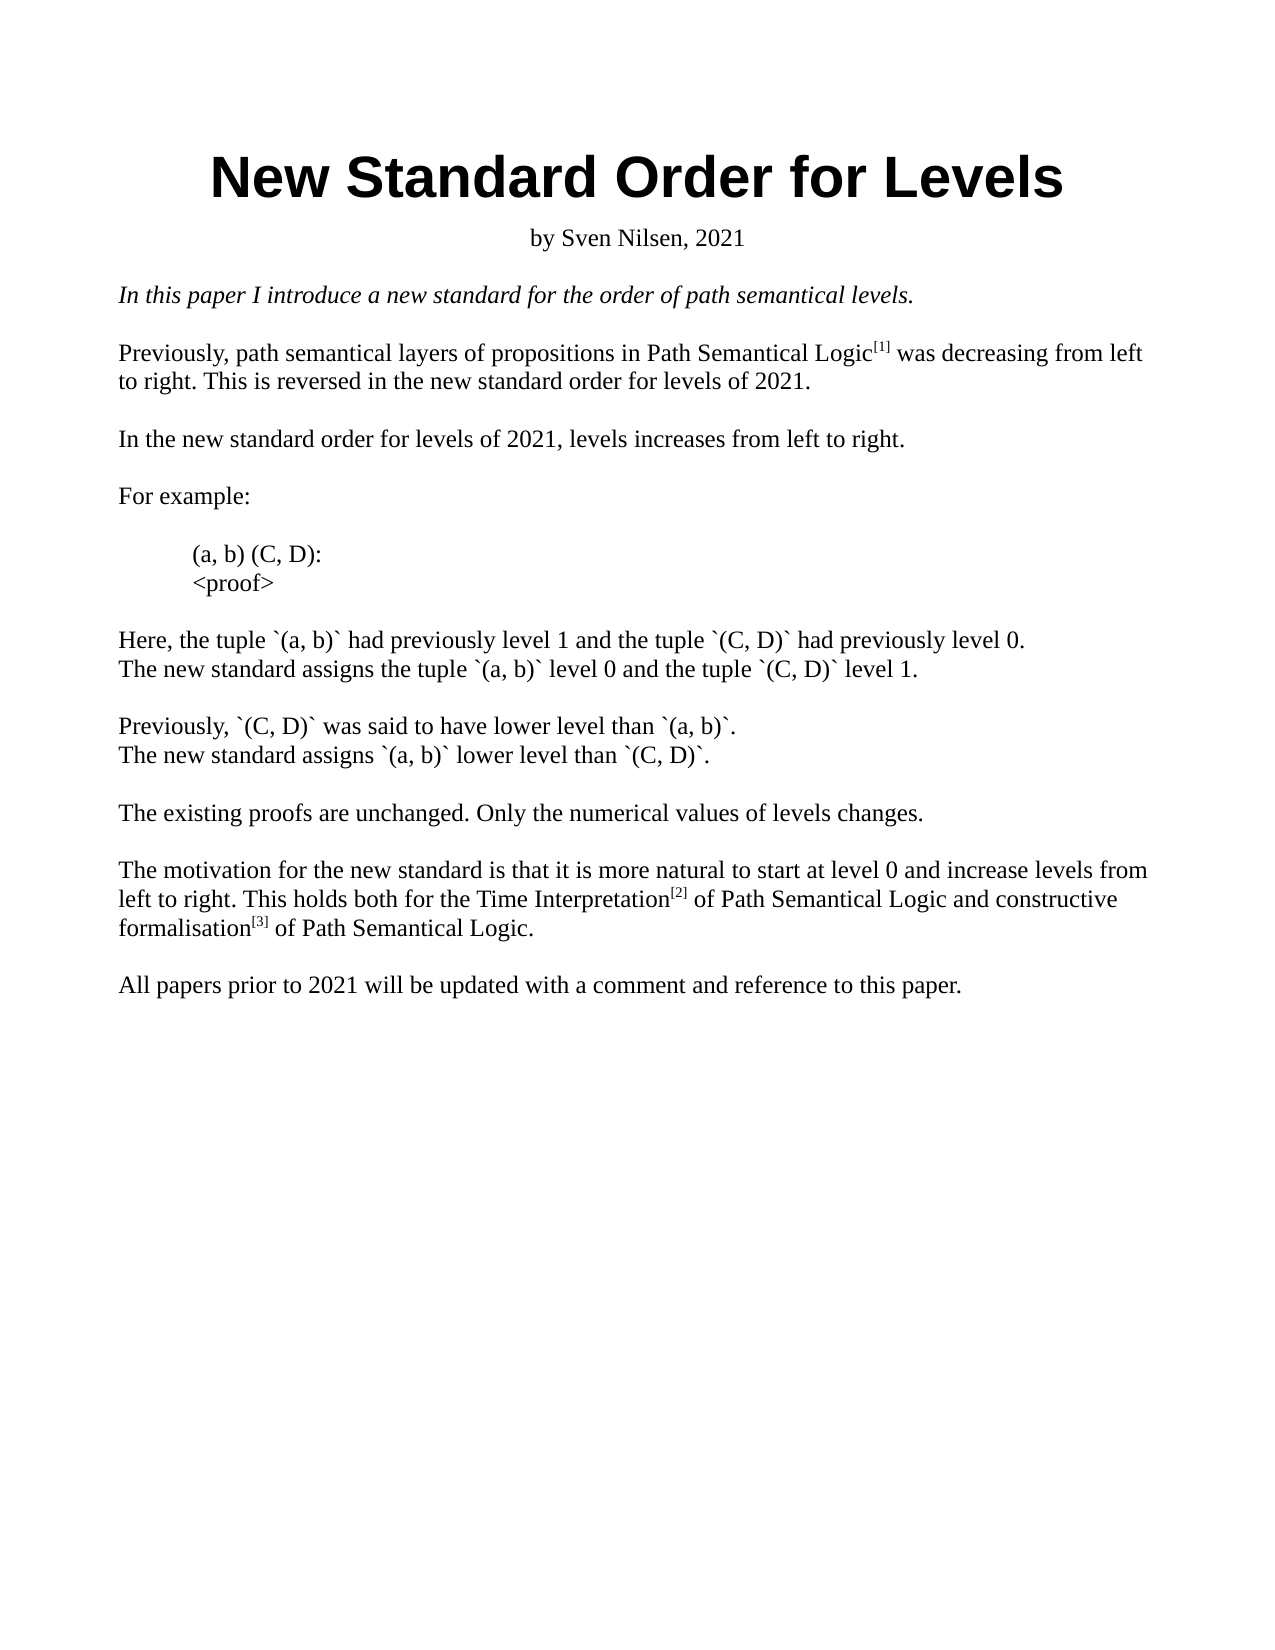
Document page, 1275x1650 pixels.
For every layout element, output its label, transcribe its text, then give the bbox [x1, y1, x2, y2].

text The existing proofs are unchanged. Only the numerical values of levels changes. [118, 798, 1157, 826]
text by Sven Nilsen, 2021 [118, 223, 1157, 251]
text Here, the tuple `(a, b)` had previously level 1 and the tuple `(C, D)` had previously level 0. [118, 625, 1157, 654]
text The motivation for the new standard is that it is more natural to start at level 0 and increase levels from left to right. This holds both for the Time Interpretation[2] of Path Semantical Logic and constructive formalisation[3] of Path Semantical Logic. [118, 855, 1157, 941]
text For example: [118, 481, 1157, 510]
text (a, b) (C, D): <proof> [118, 539, 1157, 596]
text In the new standard order for levels of 2021, levels increases from left to right. [118, 424, 1157, 453]
text The new standard assigns `(a, b)` lower level than `(C, D)`. [118, 740, 1157, 769]
text In this paper I introduce a new standard for the order of path semantical levels. [118, 280, 1157, 309]
text Previously, path semantical layers of propositions in Path Semantical Logic[1] was decreasing from left to right. This is reversed in the new standard order for levels of 2021. [118, 338, 1157, 395]
text Previously, `(C, D)` was said to have lower level than `(a, b)`. [118, 711, 1157, 740]
text All papers prior to 2021 will be updated with a comment and reference to this paper. [118, 970, 1157, 999]
title New Standard Order for Levels [118, 143, 1157, 210]
text The new standard assigns the tuple `(a, b)` level 0 and the tuple `(C, D)` level 1. [118, 654, 1157, 683]
